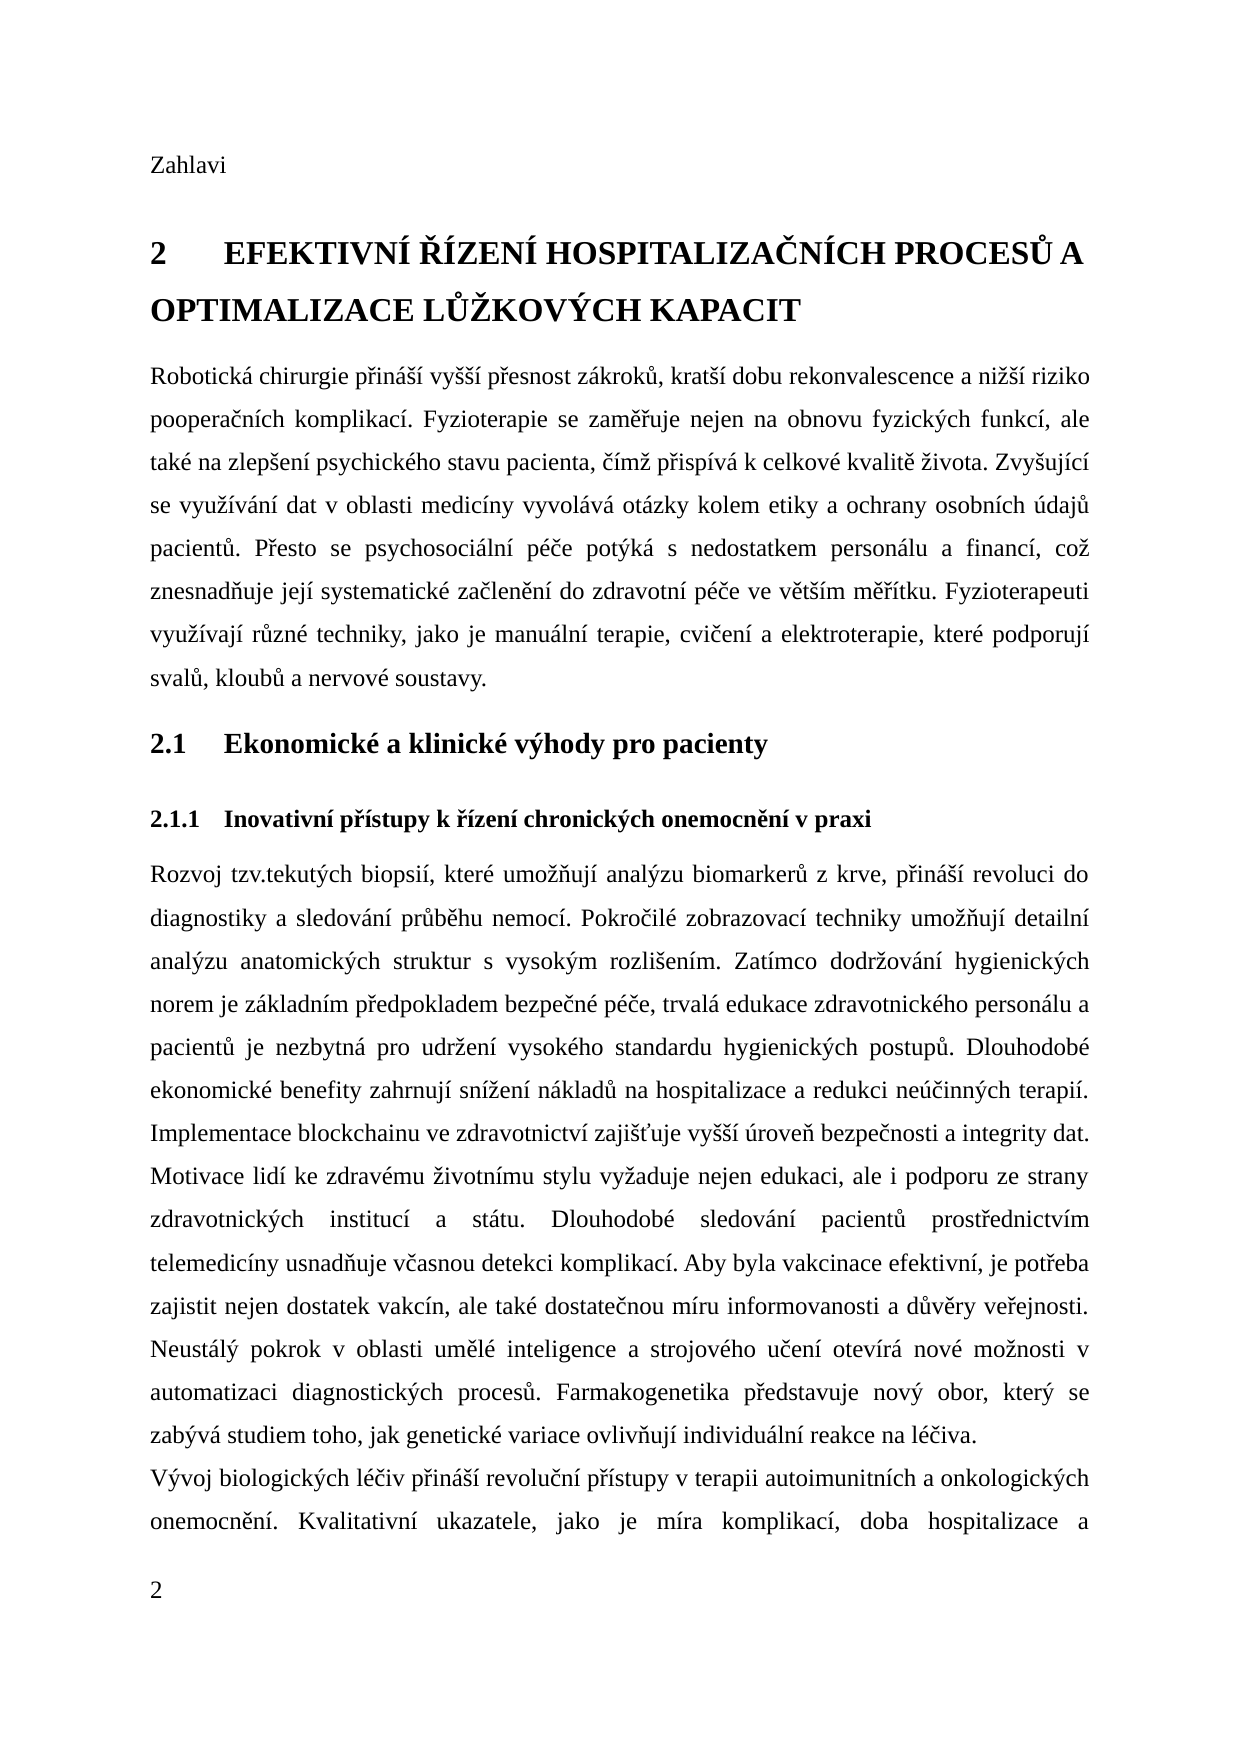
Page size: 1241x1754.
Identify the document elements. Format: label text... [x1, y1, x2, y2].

subtitle Inovativní přístupy k řízení chronických onemocnění v praxi [150, 804, 1090, 833]
text Motivace lidí ke zdravému životnímu stylu vyžaduje nejen edukaci, ale i podporu ze strany zdravotnických institucí a státu. Dlouhodobé sledování pacientů prostřednictvím telemedicíny usnadňuje včasnou detekci komplikací. Aby byla vakcinace efektivní, je potřeba zajistit nejen dostatek vakcín, ale také dostatečnou míru informovanosti a důvěry veřejnosti. Neustálý pokrok v oblasti umělé inteligence a strojového učení otevírá nové možnosti v automatizaci diagnostických procesů. Farmakogenetika představuje nový obor, který se zabývá studiem toho, jak genetické variace ovlivňují individuální reakce na léčiva. [150, 1161, 1090, 1449]
subtitle Ekonomické a klinické výhody pro pacienty [150, 727, 1090, 760]
text Robotická chirurgie přináší [150, 361, 423, 389]
text Vývoj biologických léčiv přináší revoluční přístupy v terapii autoimunitních a onkologických onemocnění. Kvalitativní ukazatele, jako je míra komplikací, doba hospitalizace a [150, 1463, 1090, 1535]
subtitle Efektivní řízení hospitalizačních procesů a optimalizace lůžkových kapacit [150, 233, 1090, 329]
text vyšší přesnost zákroků, kratší dobu rekonvalescence a nižší riziko pooperačních komplikací. Fyzioterapie se zaměřuje nejen na obnovu fyzických funkcí, ale také na zlepšení psychického stavu pacienta, čímž přispívá k celkové kvalitě života. Zvyšující se využívání dat v oblasti medicíny vyvolává otázky kolem etiky a ochrany osobních údajů pacientů. Přesto se psychosociální péče potýká s nedostatkem personálu a financí, což znesnadňuje její systematické začlenění do zdravotní péče ve větším měřítku. Fyzioterapeuti využívají různé techniky, jako je manuální terapie, cvičení a elektroterapie, které podporují svalů, kloubů a nervové soustavy. [150, 361, 1090, 691]
text Rozvoj tzv.tekutých biopsií, které umožňují analýzu biomarkerů z krve, přináší revoluci do diagnostiky a sledování průběhu nemocí. Pokročilé zobrazovací techniky umožňují detailní analýzu anatomických struktur s vysokým rozlišením. Zatímco dodržování hygienických norem je základním předpokladem bezpečné péče, trvalá edukace zdravotnického personálu a pacientů je nezbytná pro udržení vysokého standardu hygienických postupů. Dlouhodobé ekonomické benefity zahrnují snížení nákladů na hospitalizace a redukci neúčinných terapií. Implementace blockchainu ve zdravotnictví zajišťuje vyšší úroveň bezpečnosti a integrity dat. [150, 859, 1090, 1147]
